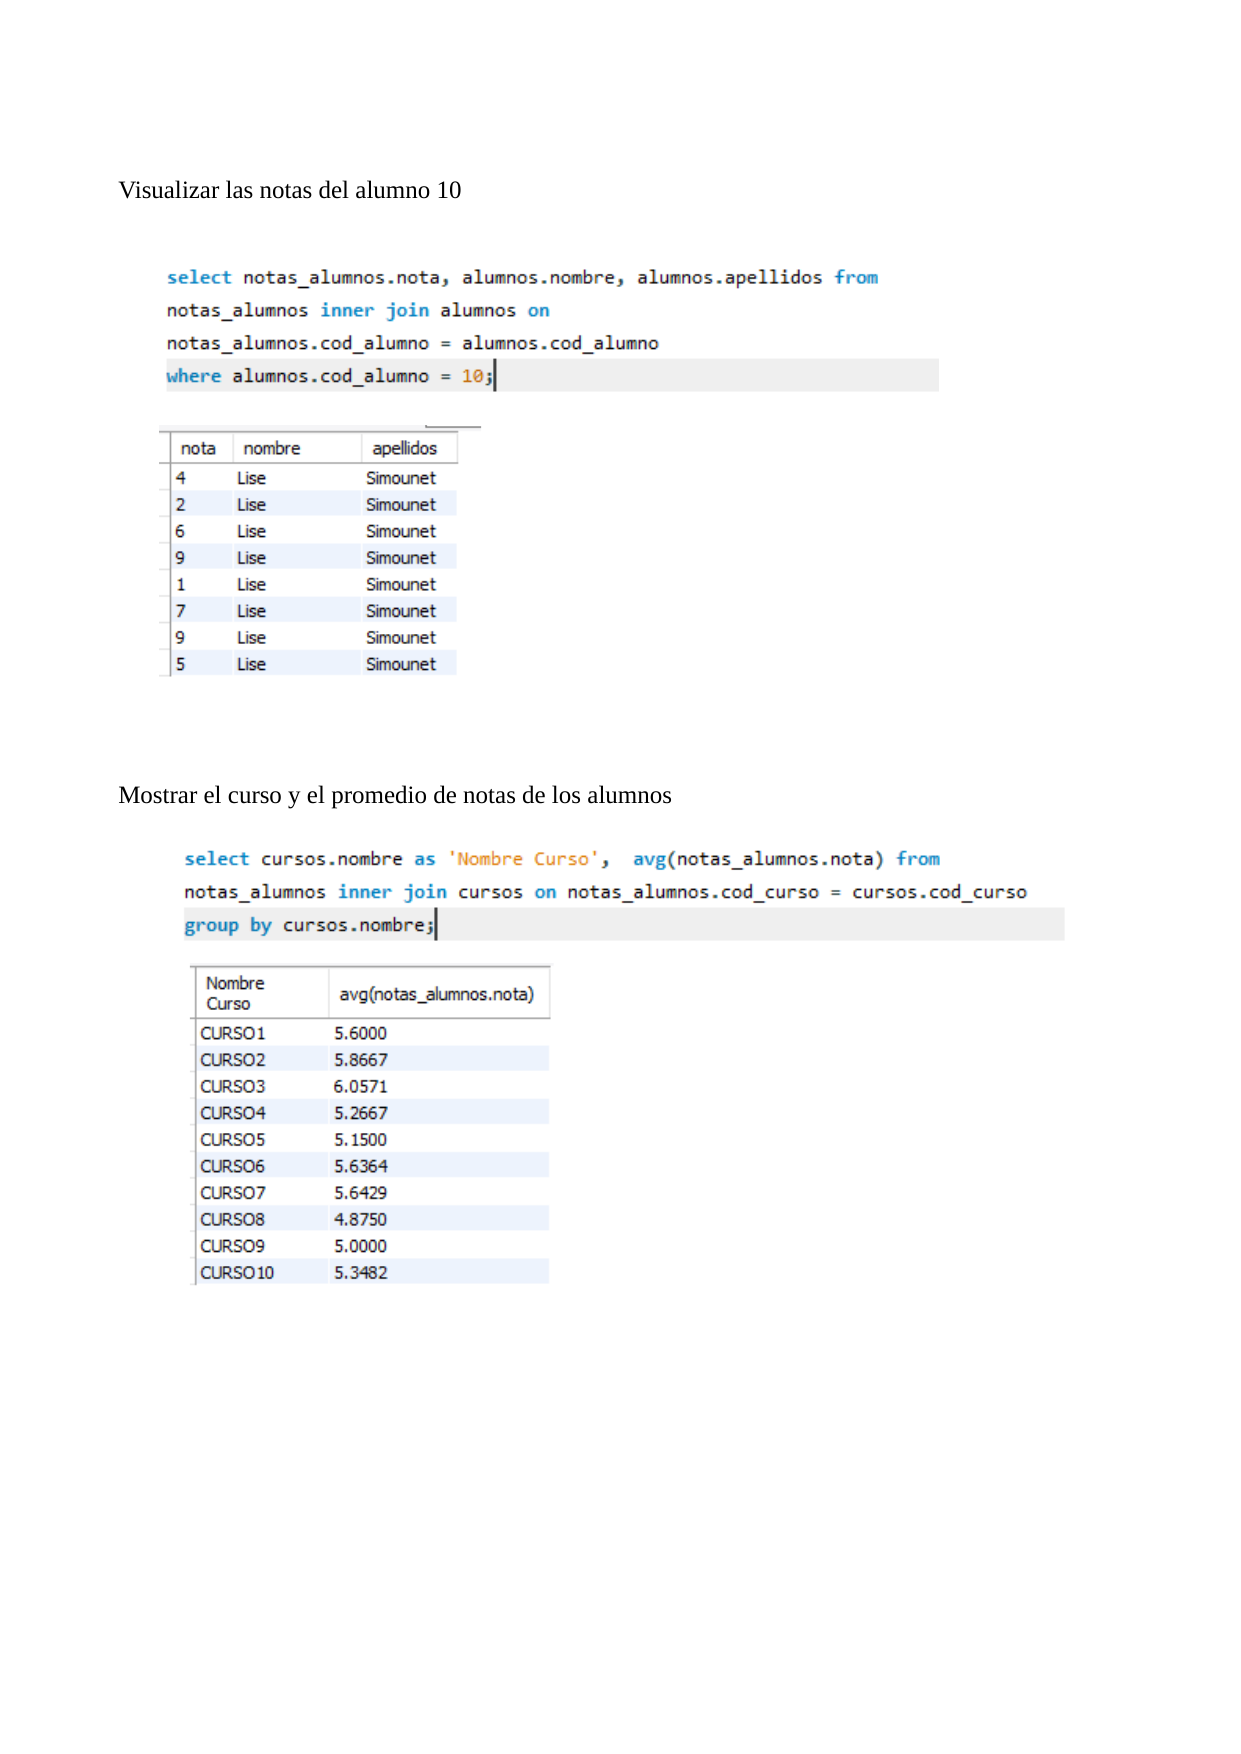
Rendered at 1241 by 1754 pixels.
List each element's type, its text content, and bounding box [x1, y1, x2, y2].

picture [189, 963, 554, 1301]
picture [159, 425, 482, 694]
picture [145, 251, 939, 409]
list Mostrar el curso y el promedio de notas de los alumnos [118, 780, 1122, 809]
list Visualizar las notas del alumno 10 [118, 176, 1122, 204]
picture [175, 837, 1065, 944]
